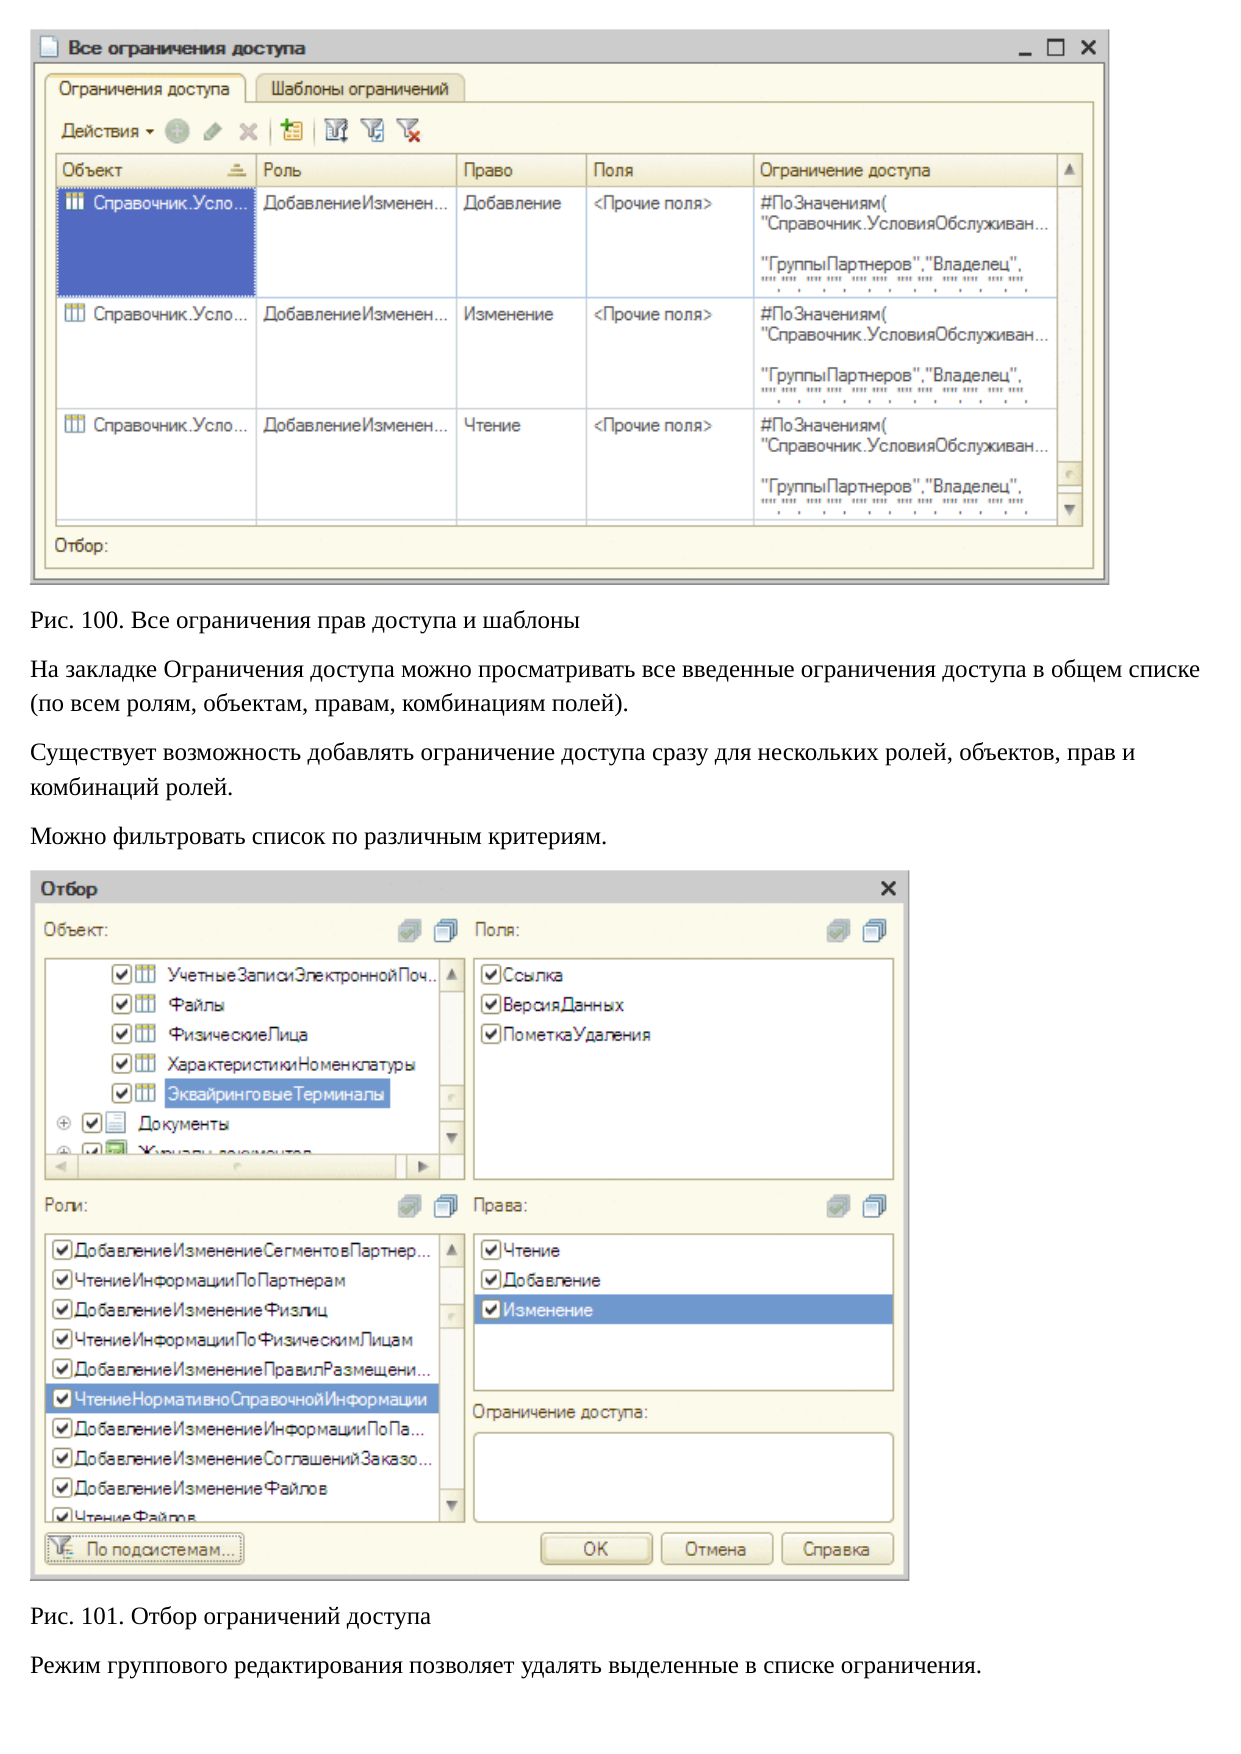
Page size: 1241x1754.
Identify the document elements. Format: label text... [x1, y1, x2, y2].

text Рис. 101. Отбор ограничений доступа [30, 1601, 1211, 1630]
picture [29, 28, 1110, 585]
text Режим группового редактирования позволяет удалять выделенные в списке ограничения. [30, 1650, 1211, 1679]
picture [29, 870, 910, 1581]
text Можно фильтровать список по различным критериям. [30, 821, 1211, 849]
text На закладке Ограничения доступа можно просматривать все введенные ограничения доступа в общем списке (по всем ролям, объектам, правам, комбинациям полей). [30, 654, 1211, 717]
text Существует возможность добавлять ограничение доступа сразу для нескольких ролей, объектов, прав и комбинаций ролей. [30, 737, 1211, 801]
text Рис. 100. Все ограничения прав доступа и шаблоны [30, 605, 1211, 633]
